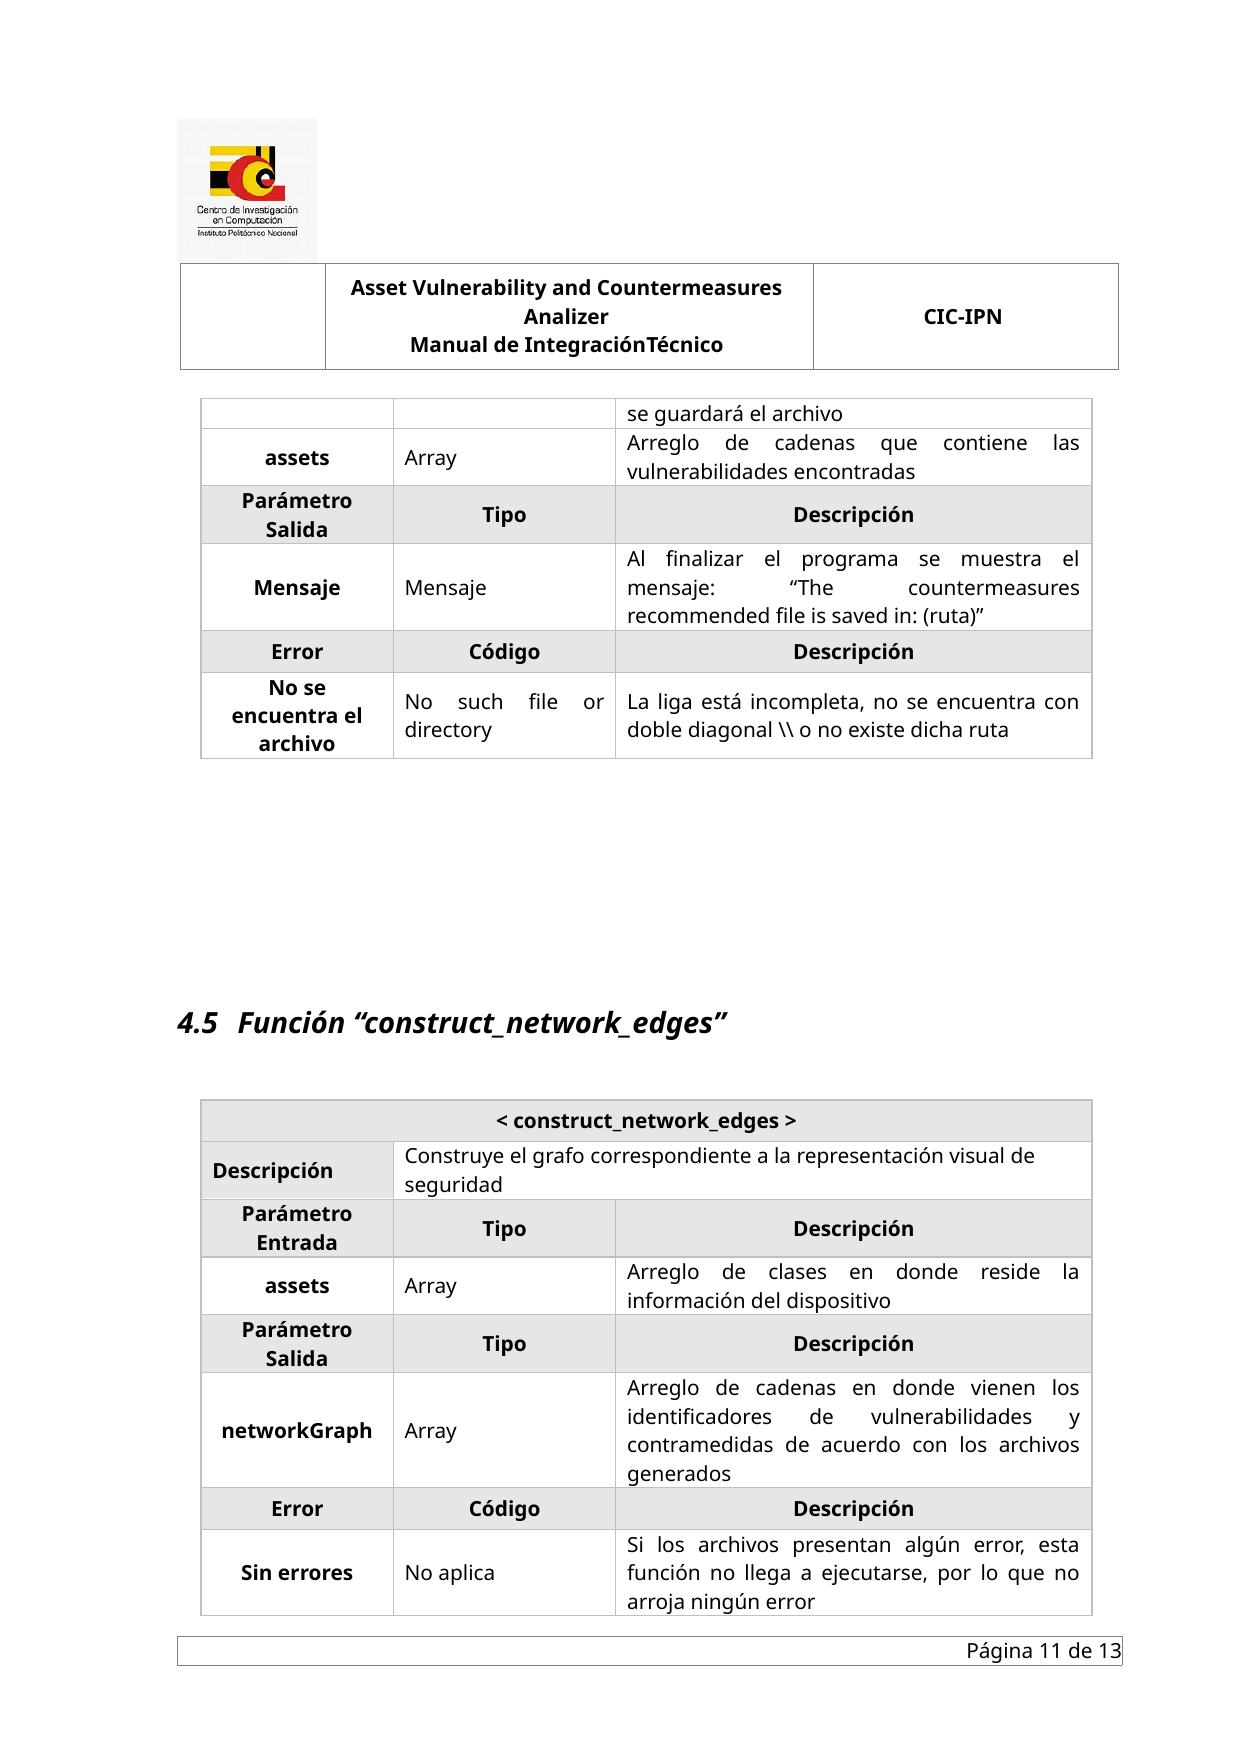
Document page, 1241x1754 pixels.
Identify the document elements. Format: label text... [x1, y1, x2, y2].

table_cell La liga está incompleta, no se encuentra con doble diagonal \\ o no existe dicha ruta [616, 673, 1091, 758]
table_cell Construye el grafo correspondiente a la representación visual de seguridad [394, 1142, 1091, 1198]
table_cell No such file or directory [394, 673, 615, 758]
table_cell Array [394, 1373, 615, 1487]
table_cell Tipo [394, 1200, 615, 1256]
table_cell Parámetro Salida [202, 486, 393, 543]
table_cell Parámetro Entrada [202, 1200, 393, 1256]
subtitle Función “construct_network_edges” [177, 1003, 1122, 1042]
table_cell Código [394, 1488, 615, 1529]
table_cell Descripción [202, 1142, 393, 1198]
table_cell [394, 399, 615, 427]
table_cell networkGraph [202, 1373, 393, 1487]
table_cell Error [202, 631, 393, 672]
table_header < construct_network_edges > [202, 1101, 1091, 1141]
table_cell Código [394, 631, 615, 672]
table_cell No se encuentra el archivo [202, 673, 393, 758]
table_cell Si los archivos presentan algún error, esta función no llega a ejecutarse, por lo que no arroja ningún error [616, 1530, 1091, 1615]
table_cell Arreglo de cadenas que contiene las vulnerabilidades encontradas [616, 429, 1091, 485]
table_cell Descripción [616, 1488, 1091, 1529]
table_cell assets [202, 1258, 393, 1314]
table_cell Tipo [394, 1315, 615, 1372]
table_cell Arreglo de clases en donde reside la información del dispositivo [616, 1258, 1091, 1314]
table_cell Parámetro Salida [202, 1315, 393, 1372]
table_cell Tipo [394, 486, 615, 543]
table_cell Error [202, 1488, 393, 1529]
table_cell No aplica [394, 1530, 615, 1615]
table_cell Descripción [616, 631, 1091, 672]
table_cell Array [394, 1258, 615, 1314]
table_cell Descripción [616, 1200, 1091, 1256]
table_cell se guardará el archivo [616, 399, 1091, 427]
table_cell Array [394, 429, 615, 485]
table_cell Descripción [616, 486, 1091, 543]
table_cell Sin errores [202, 1530, 393, 1615]
table_cell Mensaje [202, 544, 393, 629]
table_cell [202, 399, 393, 427]
table_cell Descripción [616, 1315, 1091, 1372]
table_cell Al finalizar el programa se muestra el mensaje: “The countermeasures recommended file is saved in: (ruta)” [616, 544, 1091, 629]
table_cell Mensaje [394, 544, 615, 629]
table_cell Arreglo de cadenas en donde vienen los identificadores de vulnerabilidades y contramedidas de acuerdo con los archivos generados [616, 1373, 1091, 1487]
table_cell assets [202, 429, 393, 485]
